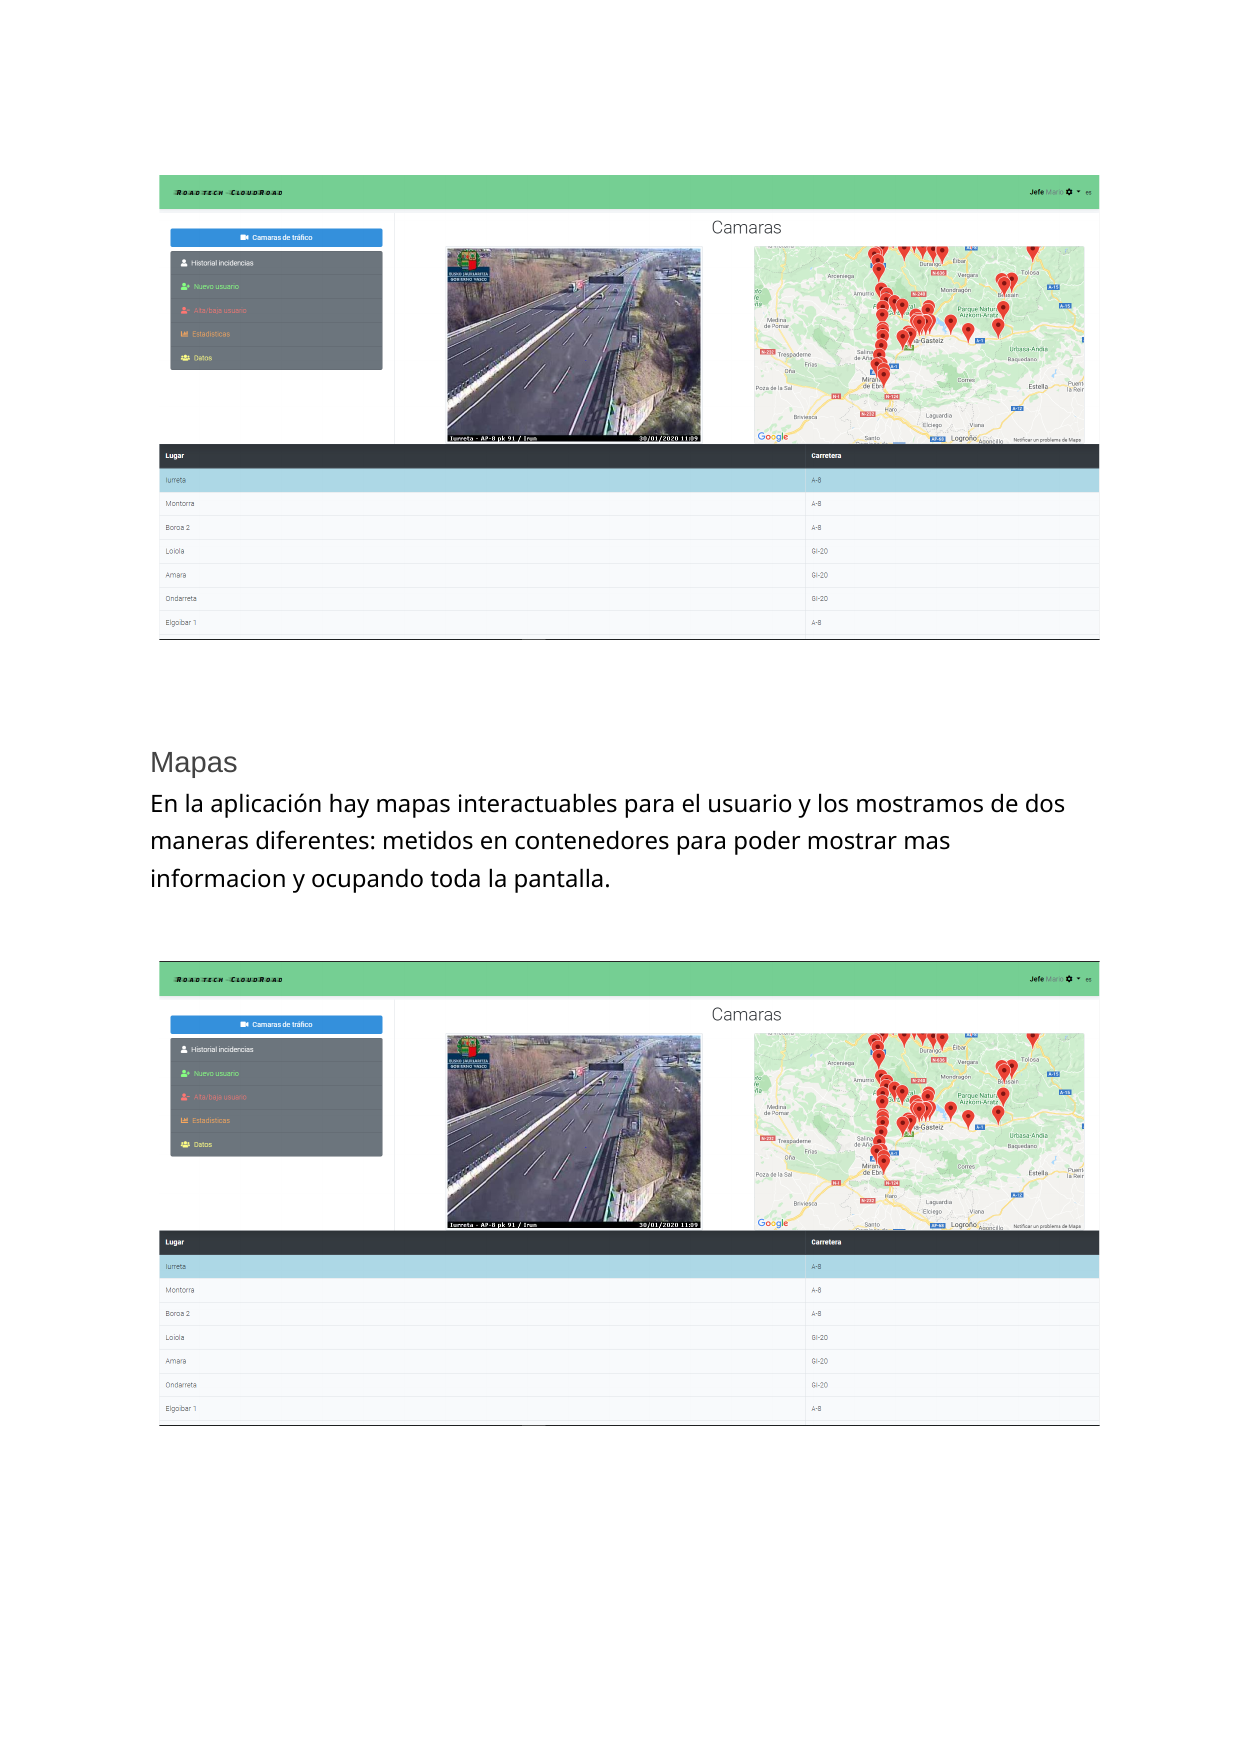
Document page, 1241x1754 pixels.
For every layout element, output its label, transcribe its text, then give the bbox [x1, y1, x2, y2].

picture [159, 961, 1100, 1426]
subtitle Mapas [150, 745, 1090, 778]
text En la aplicación hay mapas interactuables para el usuario y los mostramos de dos maneras diferentes: metidos en contenedores para poder mostrar mas informacion y ocupando toda la pantalla. [150, 787, 1090, 894]
picture [159, 175, 1100, 640]
